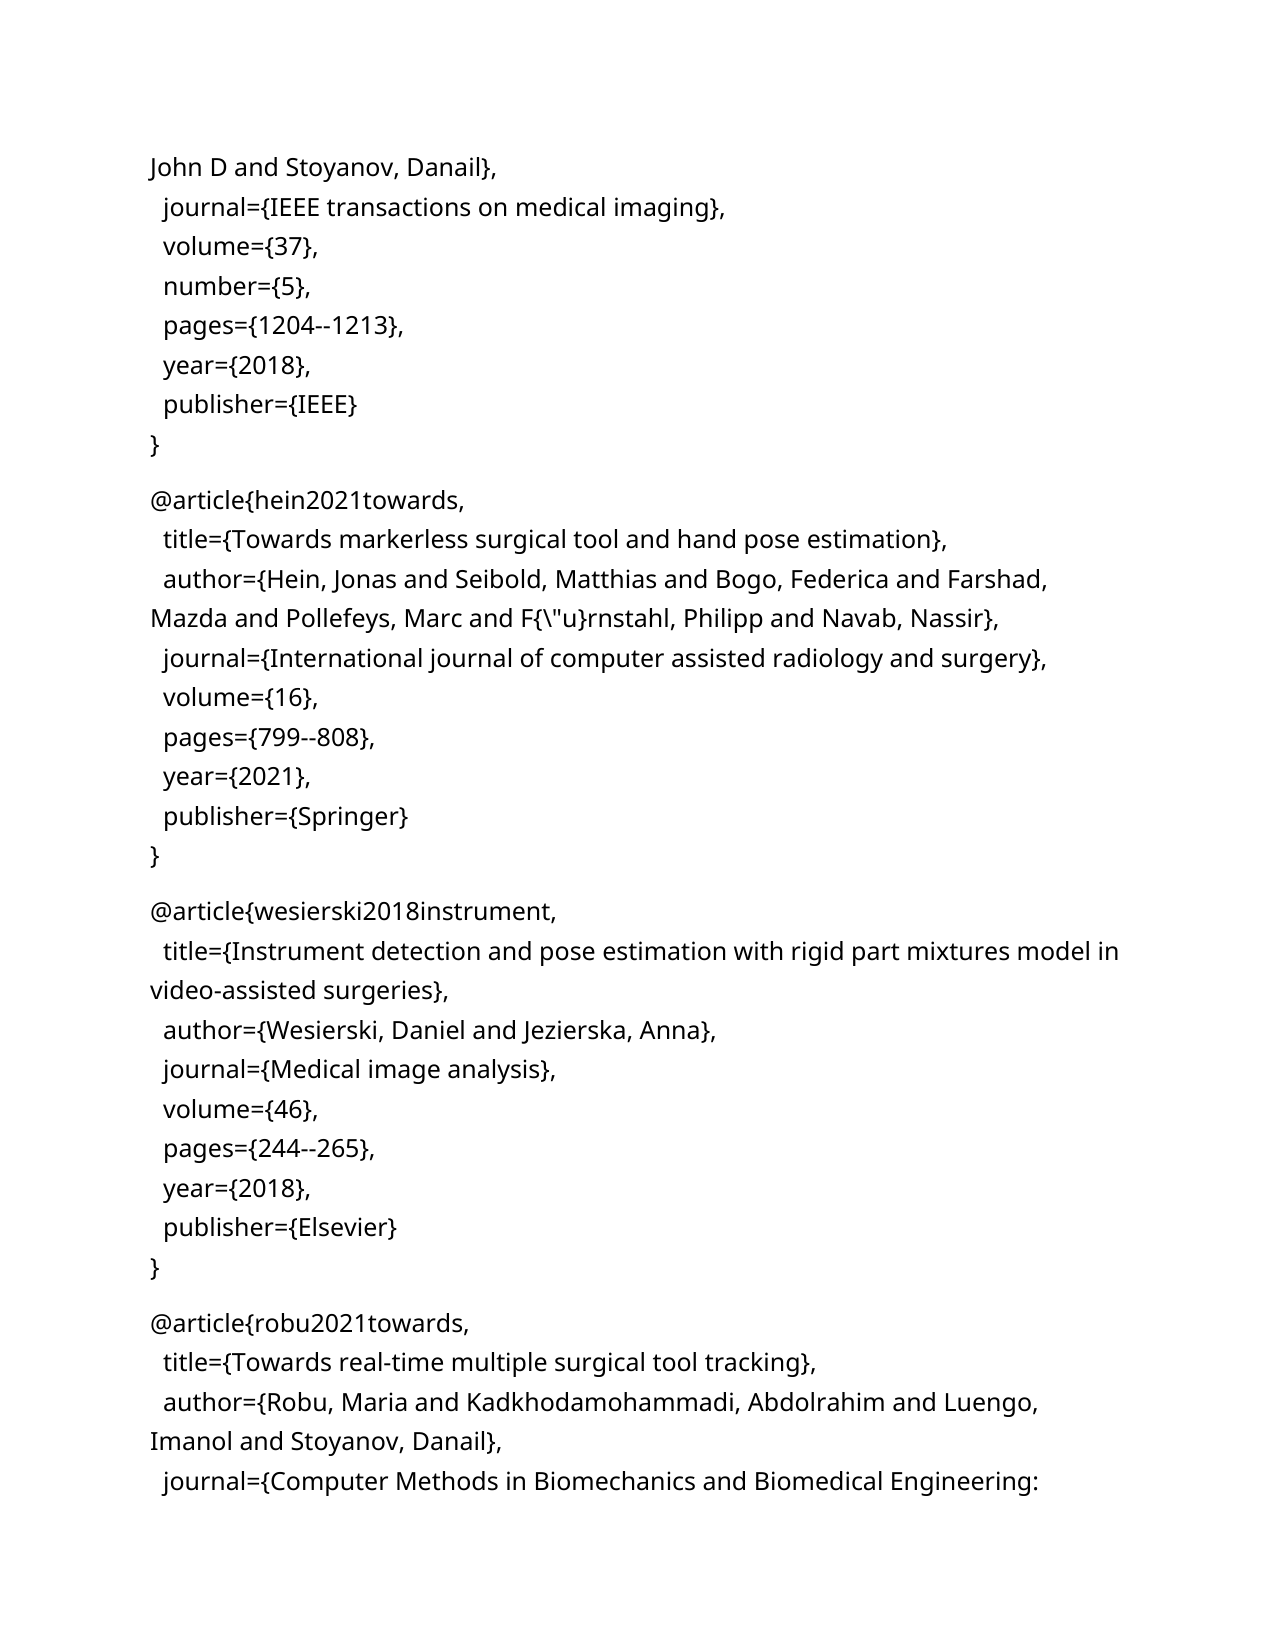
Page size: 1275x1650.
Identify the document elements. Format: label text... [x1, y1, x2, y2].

text @article{hein2021towards, title={Towards markerless surgical tool and hand pose estimation}, author={Hein, Jonas and Seibold, Matthias and Bogo, Federica and Farshad, Mazda and Pollefeys, Marc and F{\"u}rnstahl, Philipp and Navab, Nassir}, journal={International journal of computer assisted radiology and surgery}, volume={16}, pages={799--808}, year={2021}, publisher={Springer} } [150, 482, 1125, 872]
text John D and Stoyanov, Danail}, journal={IEEE transactions on medical imaging}, volume={37}, number={5}, pages={1204--1213}, year={2018}, publisher={IEEE} } [150, 150, 1125, 460]
text @article{wesierski2018instrument, title={Instrument detection and pose estimation with rigid part mixtures model in video-assisted surgeries}, author={Wesierski, Daniel and Jezierska, Anna}, journal={Medical image analysis}, volume={46}, pages={244--265}, year={2018}, publisher={Elsevier} } [150, 894, 1125, 1283]
text @article{robu2021towards, title={Towards real-time multiple surgical tool tracking}, author={Robu, Maria and Kadkhodamohammadi, Abdolrahim and Luengo, Imanol and Stoyanov, Danail}, journal={Computer Methods in Biomechanics and Biomedical Engineering: [150, 1305, 1125, 1497]
